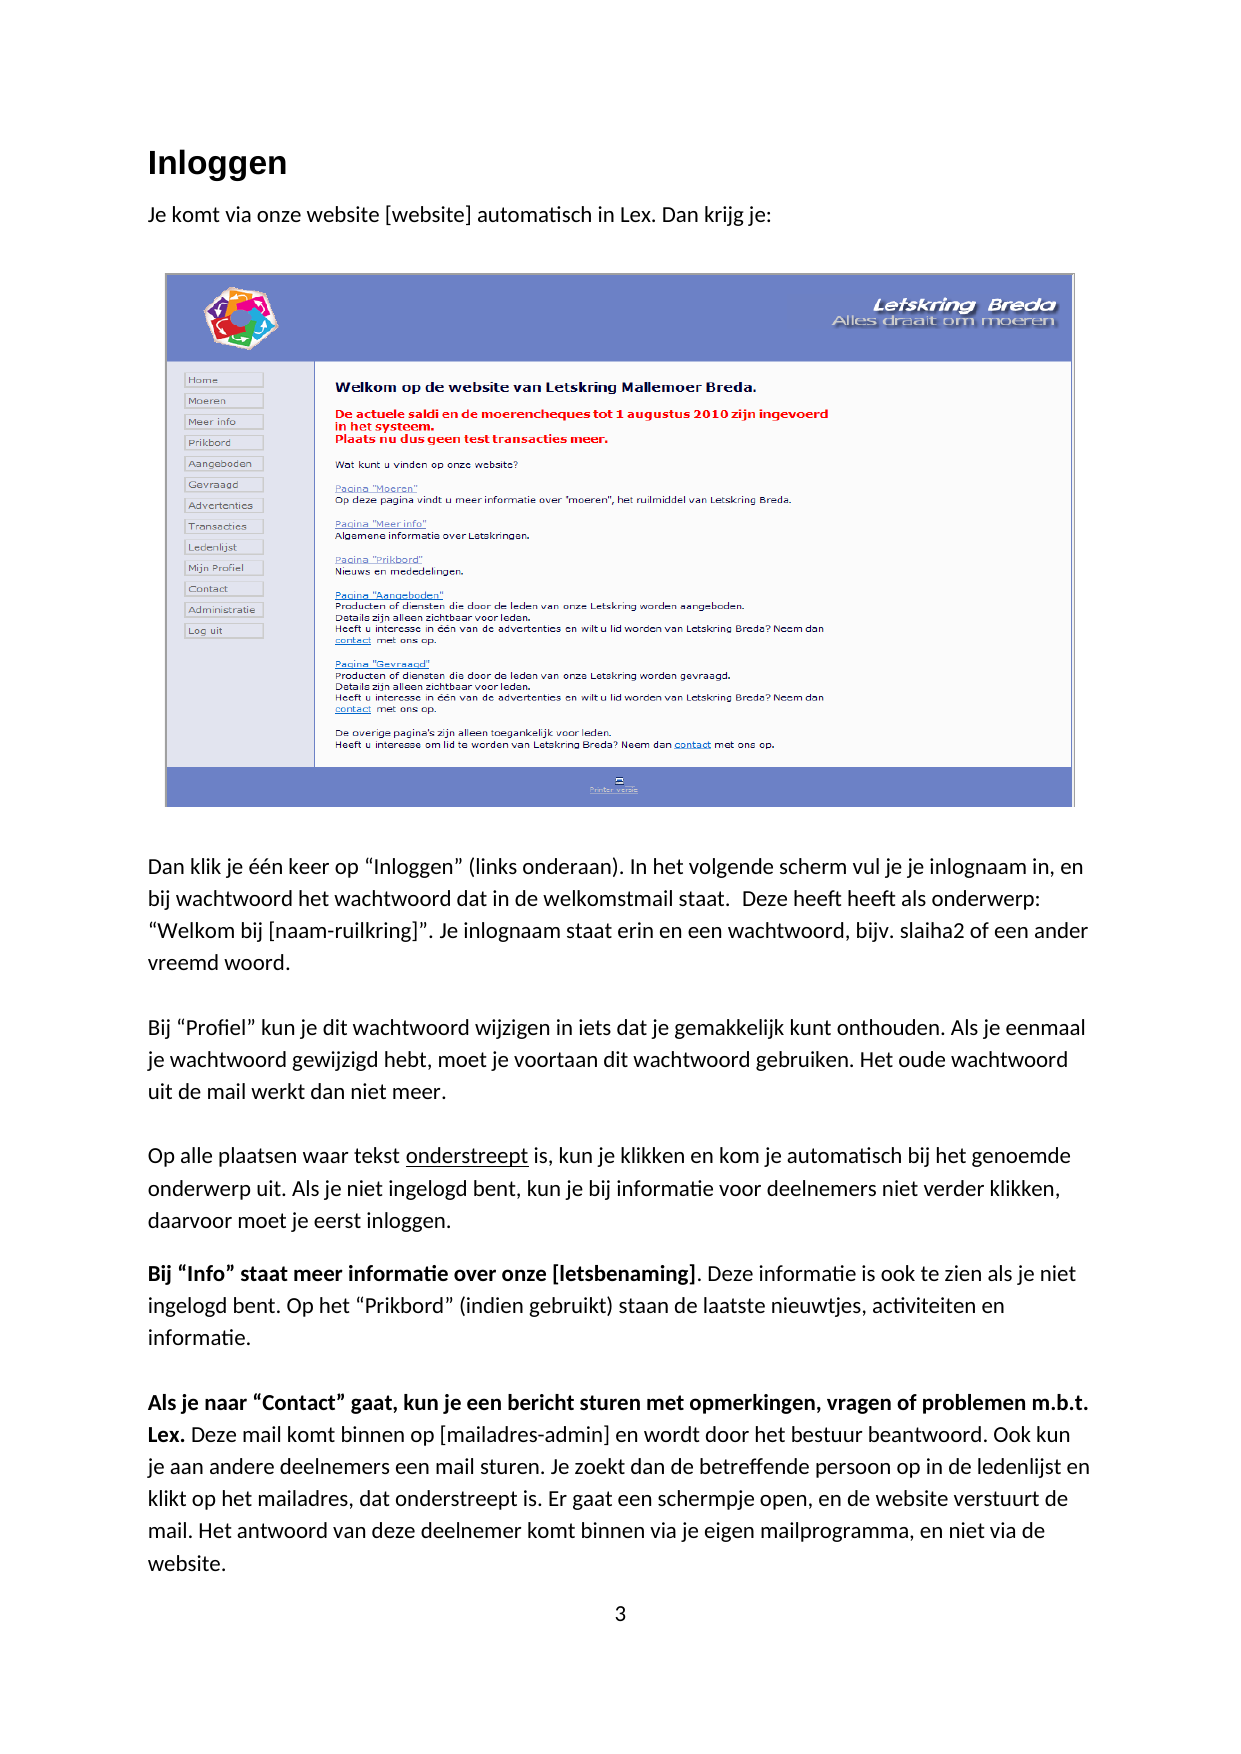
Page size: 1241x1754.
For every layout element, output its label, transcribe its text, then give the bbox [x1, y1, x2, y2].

text Je komt via onze website [website] automatisch in Lex. Dan krijg je: [148, 200, 1092, 228]
subtitle Inloggen [148, 143, 1092, 182]
text Bij “Info” staat meer informatie over onze [letsbenaming]. Deze informatie is ook te zien als je niet ingelogd bent. Op het “Prikbord” (indien gebruikt) staan de laatste nieuwtjes, activiteiten en informatie. [148, 1259, 1092, 1351]
picture [164, 273, 1075, 807]
text Als je naar “Contact” gaat, kun je een bericht sturen met opmerkingen, vragen of problemen m.b.t. Lex. Deze mail komt binnen op [mailadres-admin] en wordt door het bestuur beantwoord. Ook kun je aan andere deelnemers een mail sturen. Je zoekt dan de betreffende persoon op in de ledenlijst en klikt op het mailadres, dat onderstreept is. Er gaat een schermpje open, en de website verstuurt de mail. Het antwoord van deze deelnemer komt binnen via je eigen mailprogramma, en niet via de website. [148, 1388, 1092, 1577]
text Op alle plaatsen waar tekst onderstreept is, kun je klikken en kom je automatisch bij het genoemde onderwerp uit. Als je niet ingelogd bent, kun je bij informatie voor deelnemers niet verder klikken, daarvoor moet je eerst inloggen. [148, 1142, 1092, 1234]
text Bij “Profiel” kun je dit wachtwoord wijzigen in iets dat je gemakkelijk kunt onthouden. Als je eenmaal je wachtwoord gewijzigd hebt, moet je voortaan dit wachtwoord gebruiken. Het oude wachtwoord uit de mail werkt dan niet meer. [148, 1013, 1092, 1105]
text Dan klik je één keer op “Inloggen” (links onderaan). In het volgende scherm vul je je inlognaam in, en bij wachtwoord het wachtwoord dat in de welkomstmail staat. Deze heeft heeft als onderwerp: “Welkom bij [naam-ruilkring]”. Je inlognaam staat erin en een wachtwoord, bijv. slaiha2 of een ander vreemd woord. [148, 852, 1092, 976]
